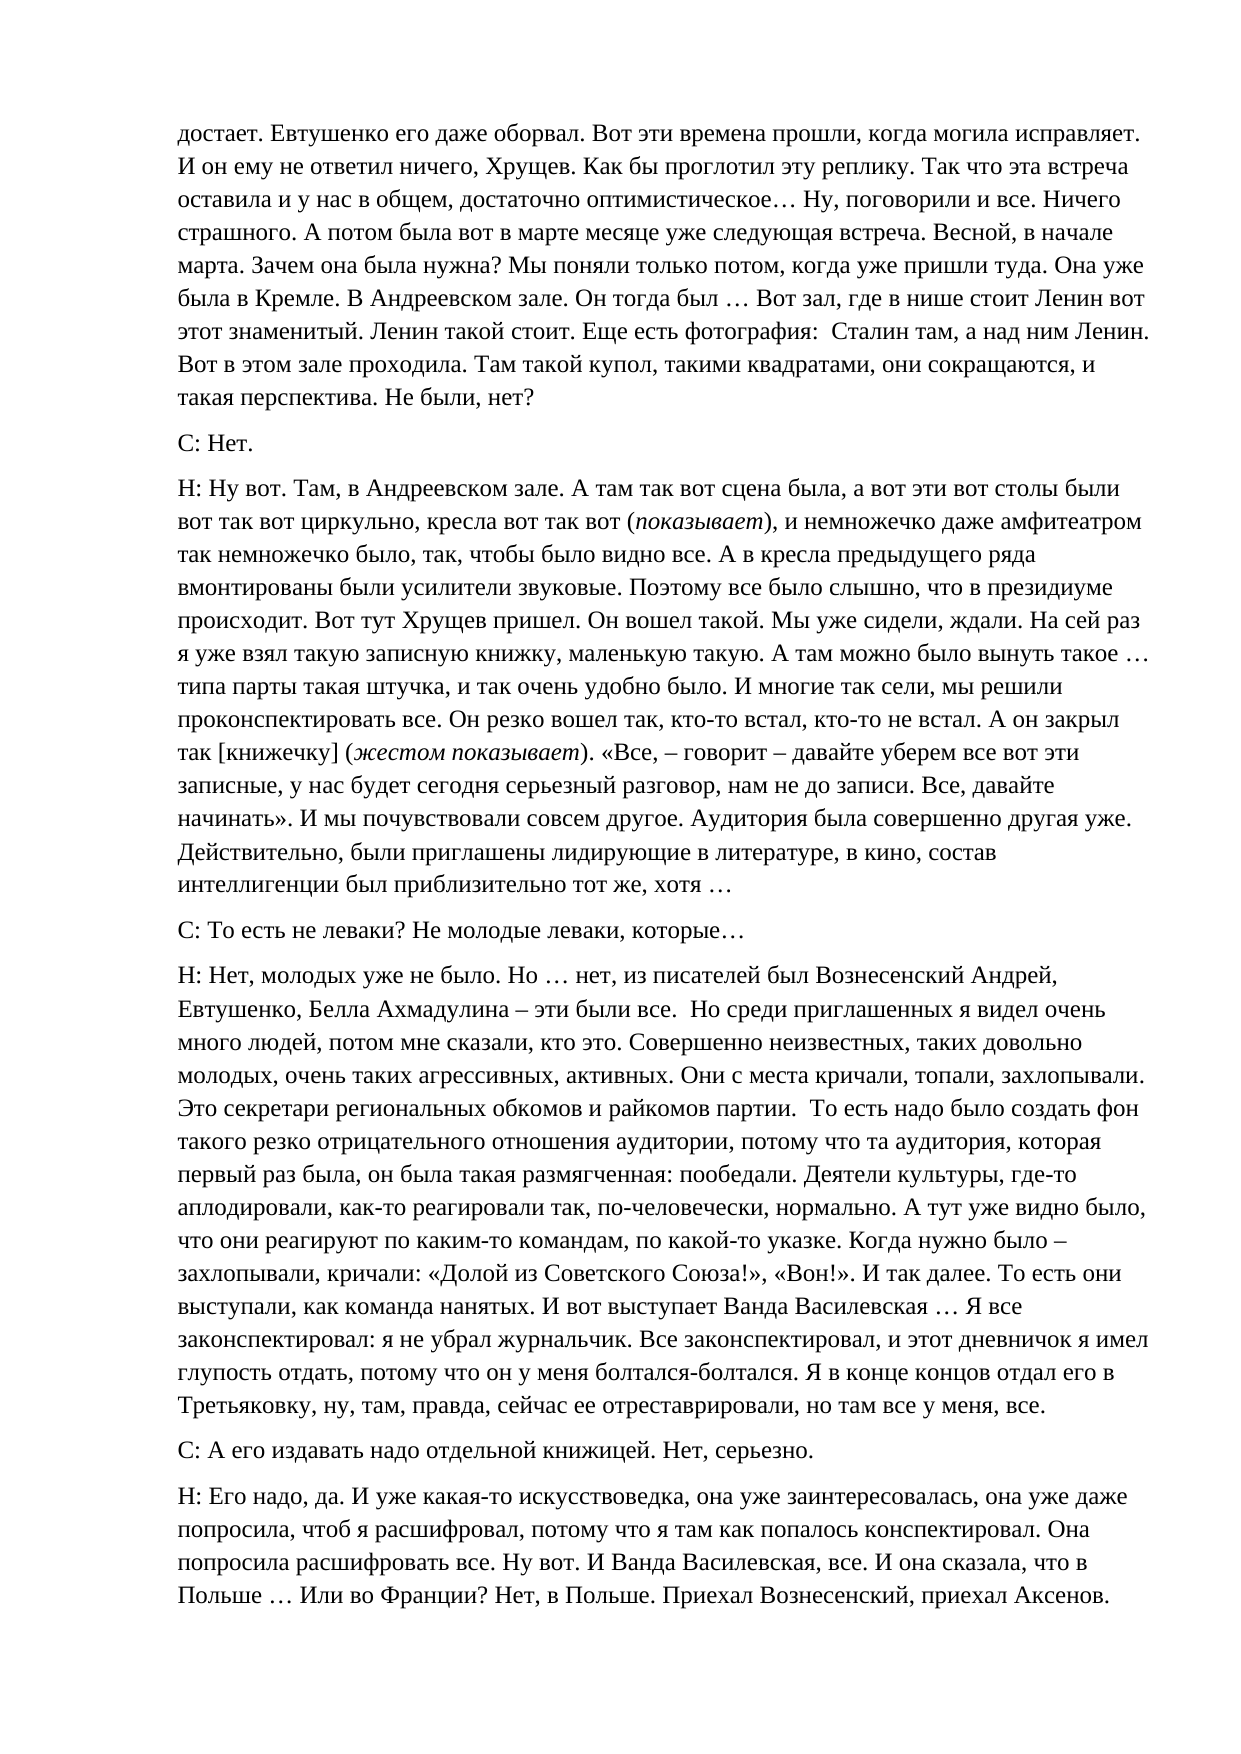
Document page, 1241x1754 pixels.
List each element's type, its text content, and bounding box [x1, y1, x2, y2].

text достает. Евтушенко его даже оборвал. Вот эти времена прошли, когда могила исправляет. И он ему не ответил ничего, Хрущев. Как бы проглотил эту реплику. Так что эта встреча оставила и у нас в общем, достаточно оптимистическое… Ну, поговорили и все. Ничего страшного. А потом была вот в марте месяце уже следующая встреча. Весной, в начале марта. Зачем она была нужна? Мы поняли только потом, когда уже пришли туда. Она уже была в Кремле. В Андреевском зале. Он тогда был … Вот зал, где в нише стоит Ленин вот этот знаменитый. Ленин такой стоит. Еще есть фотография: Сталин там, а над ним Ленин. Вот в этом зале проходила. Там такой купол, такими квадратами, они сокращаются, и такая перспектива. Не были, нет? [177, 118, 1152, 411]
text Н: Его надо, да. И уже какая-то искусствоведка, она уже заинтересовалась, она уже даже попросила, чтоб я расшифровал, потому что я там как попалось конспектировал. Она попросила расшифровать все. Ну вот. И Ванда Василевская, все. И она сказала, что в Польше … Или во Франции? Нет, в Польше. Приехал Вознесенский, приехал Аксенов. [177, 1481, 1152, 1609]
text Н: Нет, молодых уже не было. Но … нет, из писателей был Вознесенский Андрей, Евтушенко, Белла Ахмадулина – эти были все. Но среди приглашенных я видел очень много людей, потом мне сказали, кто это. Совершенно неизвестных, таких довольно молодых, очень таких агрессивных, активных. Они с места кричали, топали, захлопывали. Это секретари региональных обкомов и райкомов партии. То есть надо было создать фон такого резко отрицательного отношения аудитории, потому что та аудитория, которая первый раз была, он была такая размягченная: пообедали. Деятели культуры, где-то аплодировали, как-то реагировали так, по-человечески, нормально. А тут уже видно было, что они реагируют по каким-то командам, по какой-то указке. Когда нужно было – захлопывали, кричали: «Долой из Советского Союза!», «Вон!». И так далее. То есть они выступали, как команда нанятых. И вот выступает Ванда Василевская … Я все законспектировал: я не убрал журнальчик. Все законспектировал, и этот дневничок я имел глупость отдать, потому что он у меня болтался-болтался. Я в конце концов отдал его в Третьяковку, ну, там, правда, сейчас ее отреставрировали, но там все у меня, все. [177, 961, 1152, 1419]
text Н: Ну вот. Там, в Андреевском зале. А там так вот сцена была, а вот эти вот столы были вот так вот циркульно, кресла вот так вот (показывает), и немножечко даже амфитеатром так немножечко было, так, чтобы было видно все. А в кресла предыдущего ряда вмонтированы были усилители звуковые. Поэтому все было слышно, что в президиуме происходит. Вот тут Хрущев пришел. Он вошел такой. Мы уже сидели, ждали. На сей раз я уже взял такую записную книжку, маленькую такую. А там можно было вынуть такое … типа парты такая штучка, и так очень удобно было. И многие так сели, мы решили проконспектировать все. Он резко вошел так, кто-то встал, кто-то не встал. А он закрыл так [книжечку] (жестом показывает). «Все, – говорит – давайте уберем все вот эти записные, у нас будет сегодня серьезный разговор, нам не до записи. Все, давайте начинать». И мы почувствовали совсем другое. Аудитория была совершенно другая уже. Действительно, были приглашены лидирующие в литературе, в кино, состав интеллигенции был приблизительно тот же, хотя … [177, 473, 1152, 898]
text С: То есть не леваки? Не молодые леваки, которые… [177, 915, 1152, 944]
text С: Нет. [177, 428, 1152, 457]
text С: А его издавать надо отдельной книжицей. Нет, серьезно. [177, 1435, 1152, 1464]
